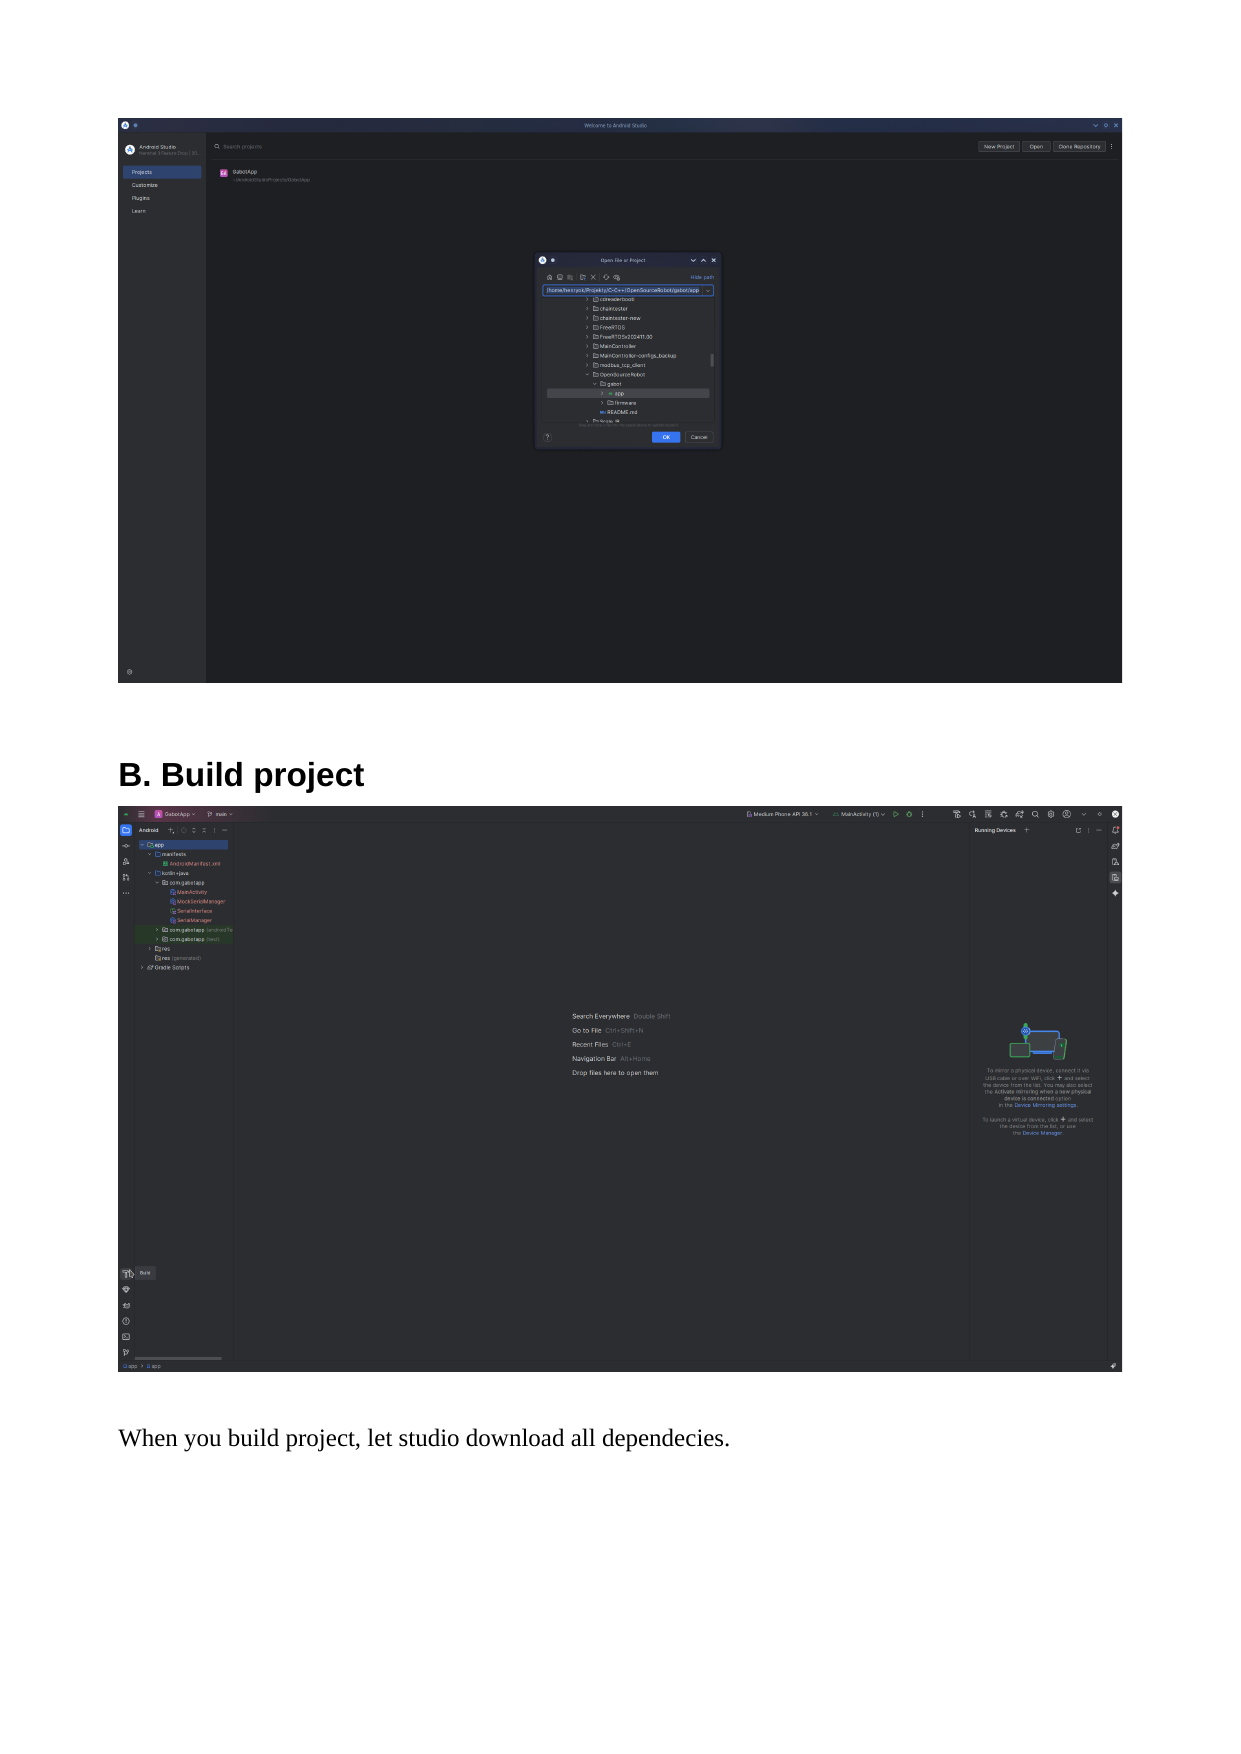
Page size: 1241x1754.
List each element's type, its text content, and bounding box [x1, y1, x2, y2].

picture [118, 118, 1123, 683]
text When you build project, let studio download all dependecies. [118, 1423, 1122, 1452]
picture [118, 806, 1123, 1372]
subtitle B. Build project [118, 756, 1122, 794]
